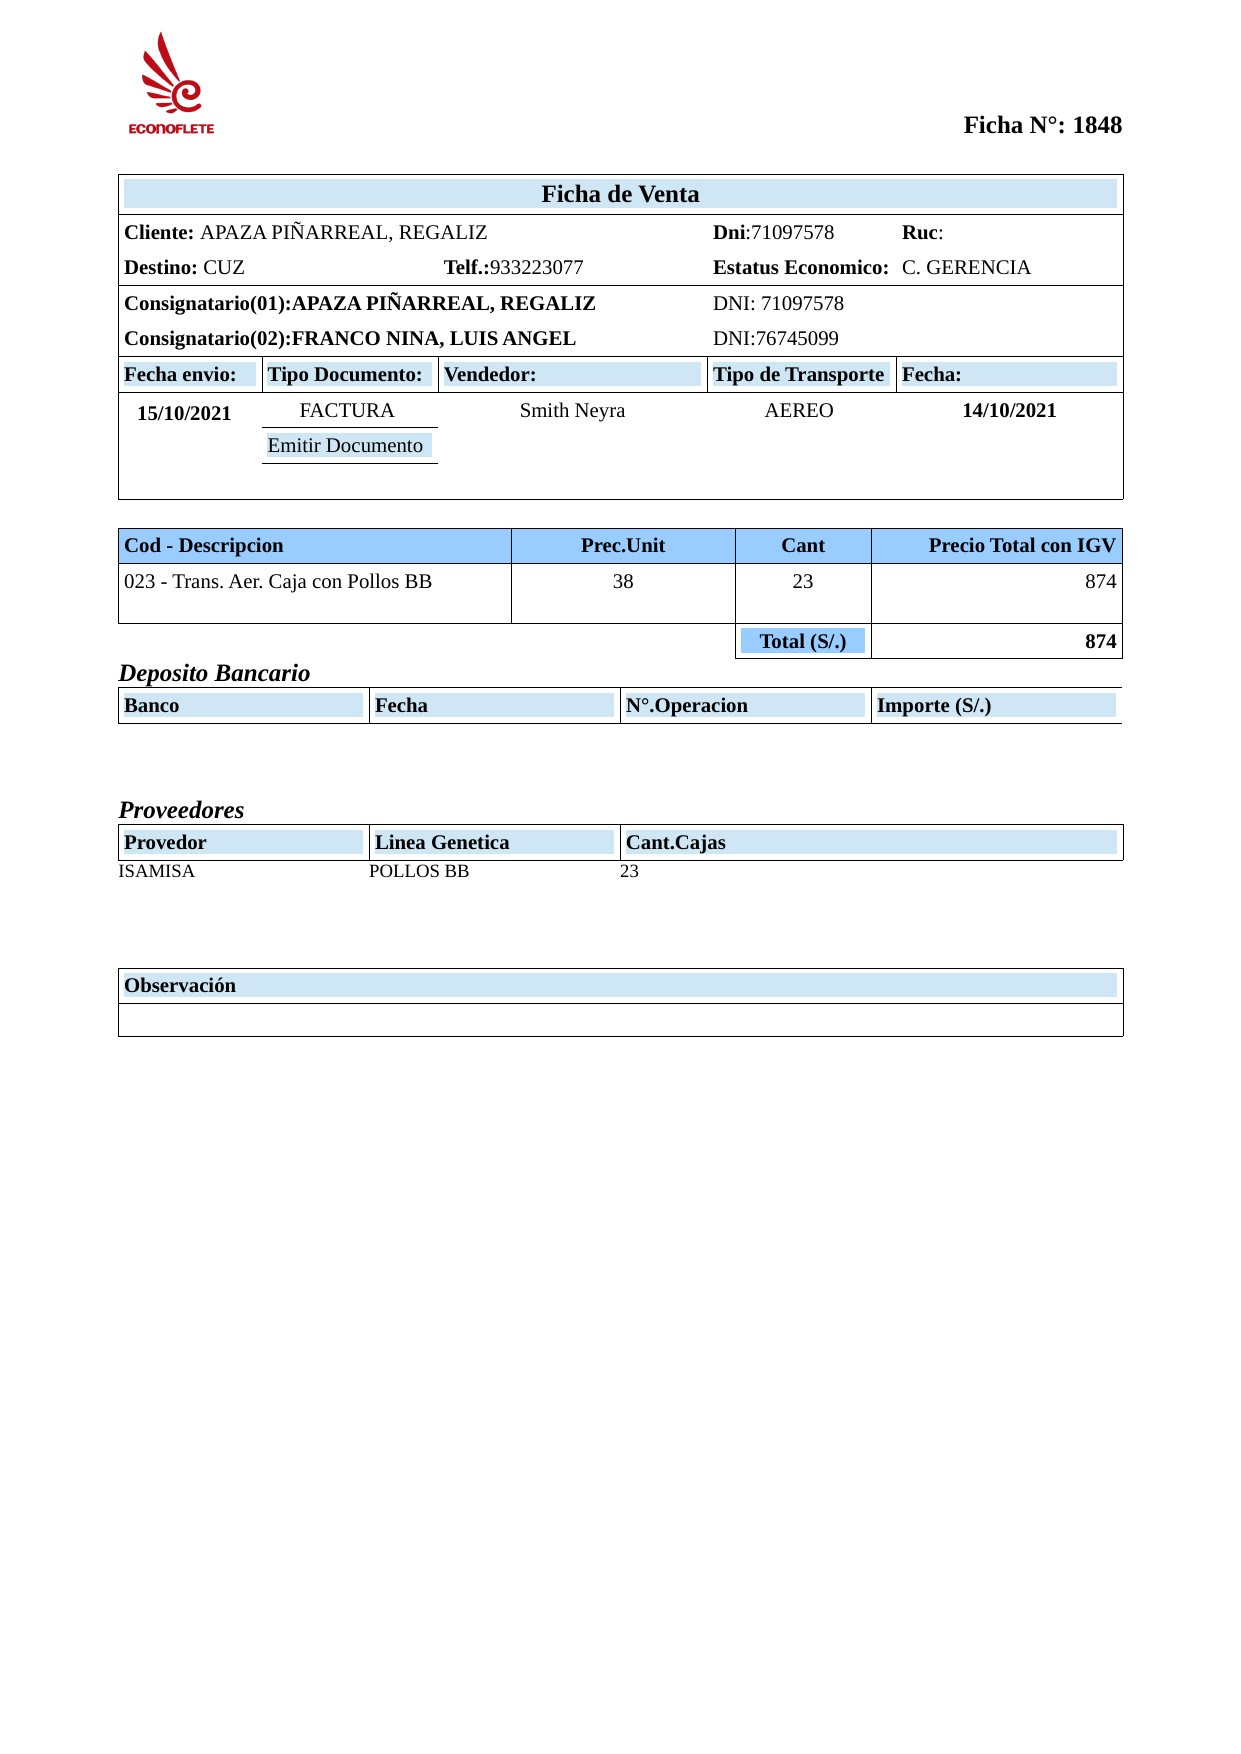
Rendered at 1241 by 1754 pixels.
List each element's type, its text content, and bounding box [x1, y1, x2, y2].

table_cell [369, 946, 620, 967]
table_cell [369, 747, 620, 771]
table_cell [119, 1004, 1123, 1036]
table_cell DNI: 71097578 [707, 286, 1123, 321]
table_header Cant [736, 529, 871, 563]
table_header Linea Genetica [370, 825, 620, 859]
table_cell Tipo Documento: [263, 357, 438, 392]
table_cell Telf.:933223077 [438, 249, 707, 285]
table_cell 874 [872, 564, 1122, 623]
table_cell Tipo de Transporte [708, 357, 896, 392]
table_cell ISAMISA [118, 861, 369, 881]
table_cell [262, 464, 438, 498]
table_cell [118, 903, 369, 924]
table_cell [511, 624, 735, 658]
table_cell Ruc: [896, 215, 1123, 249]
table_cell [620, 724, 871, 747]
table_cell [118, 724, 369, 747]
table_cell [620, 924, 1123, 946]
table_header Fecha [370, 688, 620, 723]
table_header Precio Total con IGV [872, 529, 1122, 563]
table_cell Fecha: [897, 357, 1123, 392]
table_cell Consignatario(02):FRANCO NINA, LUIS ANGEL [119, 321, 707, 356]
table_header Cant.Cajas [621, 825, 1123, 859]
table_cell Destino: CUZ [119, 249, 438, 285]
table_cell [620, 771, 871, 795]
table_cell Estatus Economico: [707, 249, 896, 285]
table_cell Total (S/.) [736, 624, 871, 658]
table_header Ficha de Venta [119, 175, 1123, 214]
table_cell DNI:76745099 [707, 321, 1123, 356]
table_cell Fecha envio: [119, 357, 262, 392]
table_header Observación [119, 969, 1123, 1003]
table_cell [118, 771, 369, 795]
table_header Cod - Descripcion [119, 529, 511, 563]
table_cell 874 [872, 624, 1122, 658]
table_cell Emitir Documento [262, 428, 438, 463]
table_cell POLLOS BB [369, 861, 620, 881]
table_cell [118, 624, 511, 658]
table_cell [369, 881, 620, 903]
table_cell [369, 903, 620, 924]
table_cell C. GERENCIA [896, 249, 1123, 285]
table_cell [871, 771, 1122, 795]
picture [118, 31, 225, 134]
table_cell [369, 724, 620, 747]
text Proveedores [118, 795, 1122, 824]
table_cell Vendedor: [439, 357, 707, 392]
table_header Banco [119, 688, 369, 723]
table_cell 15/10/2021 [119, 393, 262, 498]
table_cell [620, 747, 871, 771]
table_cell [118, 747, 369, 771]
table_cell 23 [736, 564, 871, 623]
table_header Prec.Unit [512, 529, 735, 563]
table_header Importe (S/.) [872, 688, 1122, 723]
table_cell [369, 924, 620, 946]
text Deposito Bancario [118, 658, 1122, 687]
table_cell FACTURA [262, 393, 438, 427]
table_cell [118, 924, 369, 946]
table_cell Cliente: APAZA PIÑARREAL, REGALIZ [119, 215, 707, 249]
table_cell Smith Neyra [438, 393, 707, 498]
table_cell [620, 881, 1123, 903]
table_cell 14/10/2021 [896, 393, 1123, 498]
table_cell [871, 747, 1122, 771]
table_header N°.Operacion [621, 688, 871, 723]
table_cell [118, 881, 369, 903]
table_cell [369, 771, 620, 795]
table_cell Consignatario(01):APAZA PIÑARREAL, REGALIZ [119, 286, 707, 321]
table_cell Dni:71097578 [707, 215, 896, 249]
table_cell 23 [620, 861, 1123, 881]
table_cell AEREO [707, 393, 896, 498]
table_cell [871, 724, 1122, 747]
table_cell [118, 946, 369, 967]
table_cell [620, 946, 1123, 967]
table_cell 38 [512, 564, 735, 623]
table_cell 023 - Trans. Aer. Caja con Pollos BB [119, 564, 511, 623]
table_header Provedor [119, 825, 369, 859]
table_cell [620, 903, 1123, 924]
